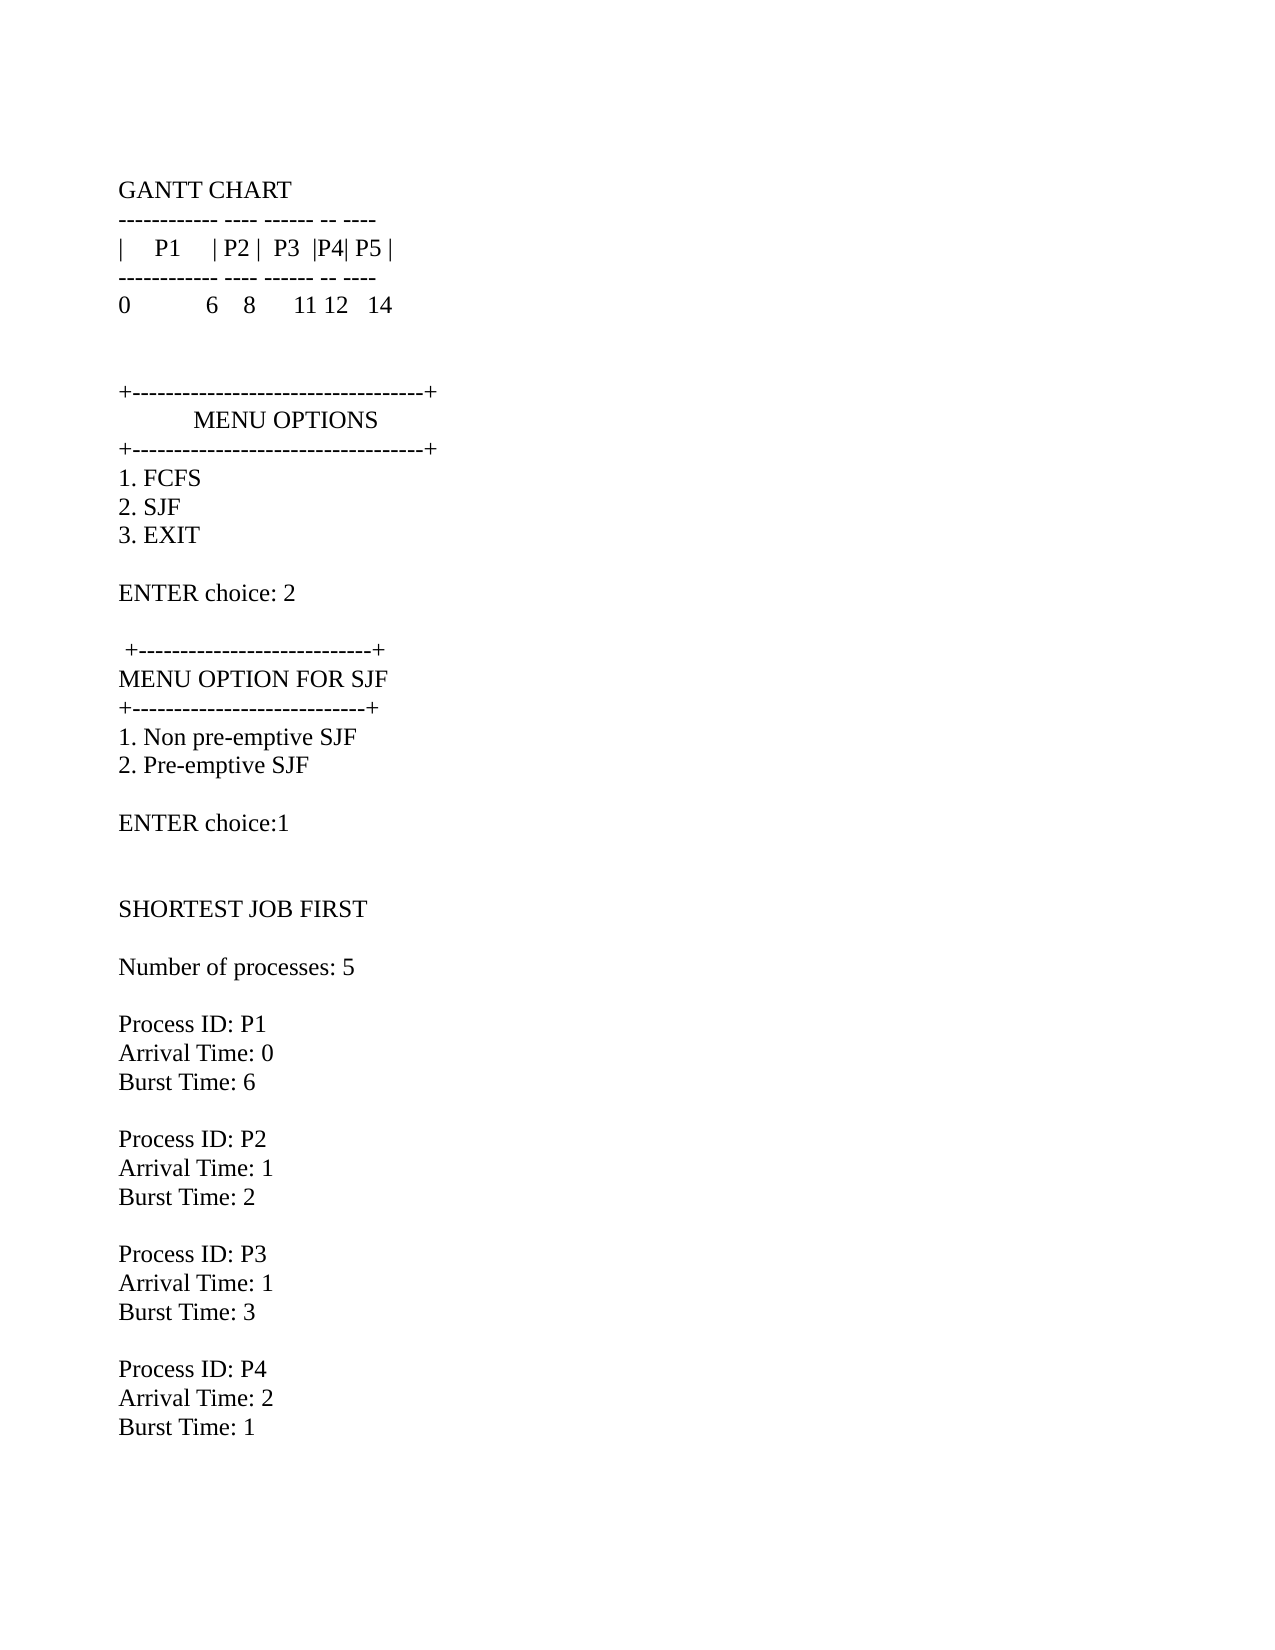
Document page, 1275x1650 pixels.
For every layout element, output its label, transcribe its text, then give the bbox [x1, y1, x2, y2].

text ENTER choice:1 [118, 808, 1157, 837]
text Process ID: P1 Arrival Time: 0 Burst Time: 6 [118, 1009, 1157, 1096]
text ENTER choice: 2 [118, 578, 1157, 607]
text GANTT CHART ------------ ---- ------ -- ---- | P1 | P2 | P3 |P4| P5 | ------------ ---- ------ -- ---- 0 6 8 11 12 14 [118, 176, 1157, 319]
text Process ID: P4 Arrival Time: 2 Burst Time: 1 [118, 1354, 1157, 1441]
text +----------------------------+ MENU OPTION FOR SJF +----------------------------+ 1. Non pre-emptive SJF 2. Pre-emptive SJF [118, 636, 1157, 779]
text Process ID: P3 Arrival Time: 1 Burst Time: 3 [118, 1239, 1157, 1326]
text SHORTEST JOB FIRST [118, 894, 1157, 923]
text Process ID: P2 Arrival Time: 1 Burst Time: 2 [118, 1124, 1157, 1211]
text Number of processes: 5 [118, 923, 1157, 981]
text +-----------------------------------+ MENU OPTIONS +-----------------------------------+ 1. FCFS 2. SJF 3. EXIT [118, 377, 1157, 549]
